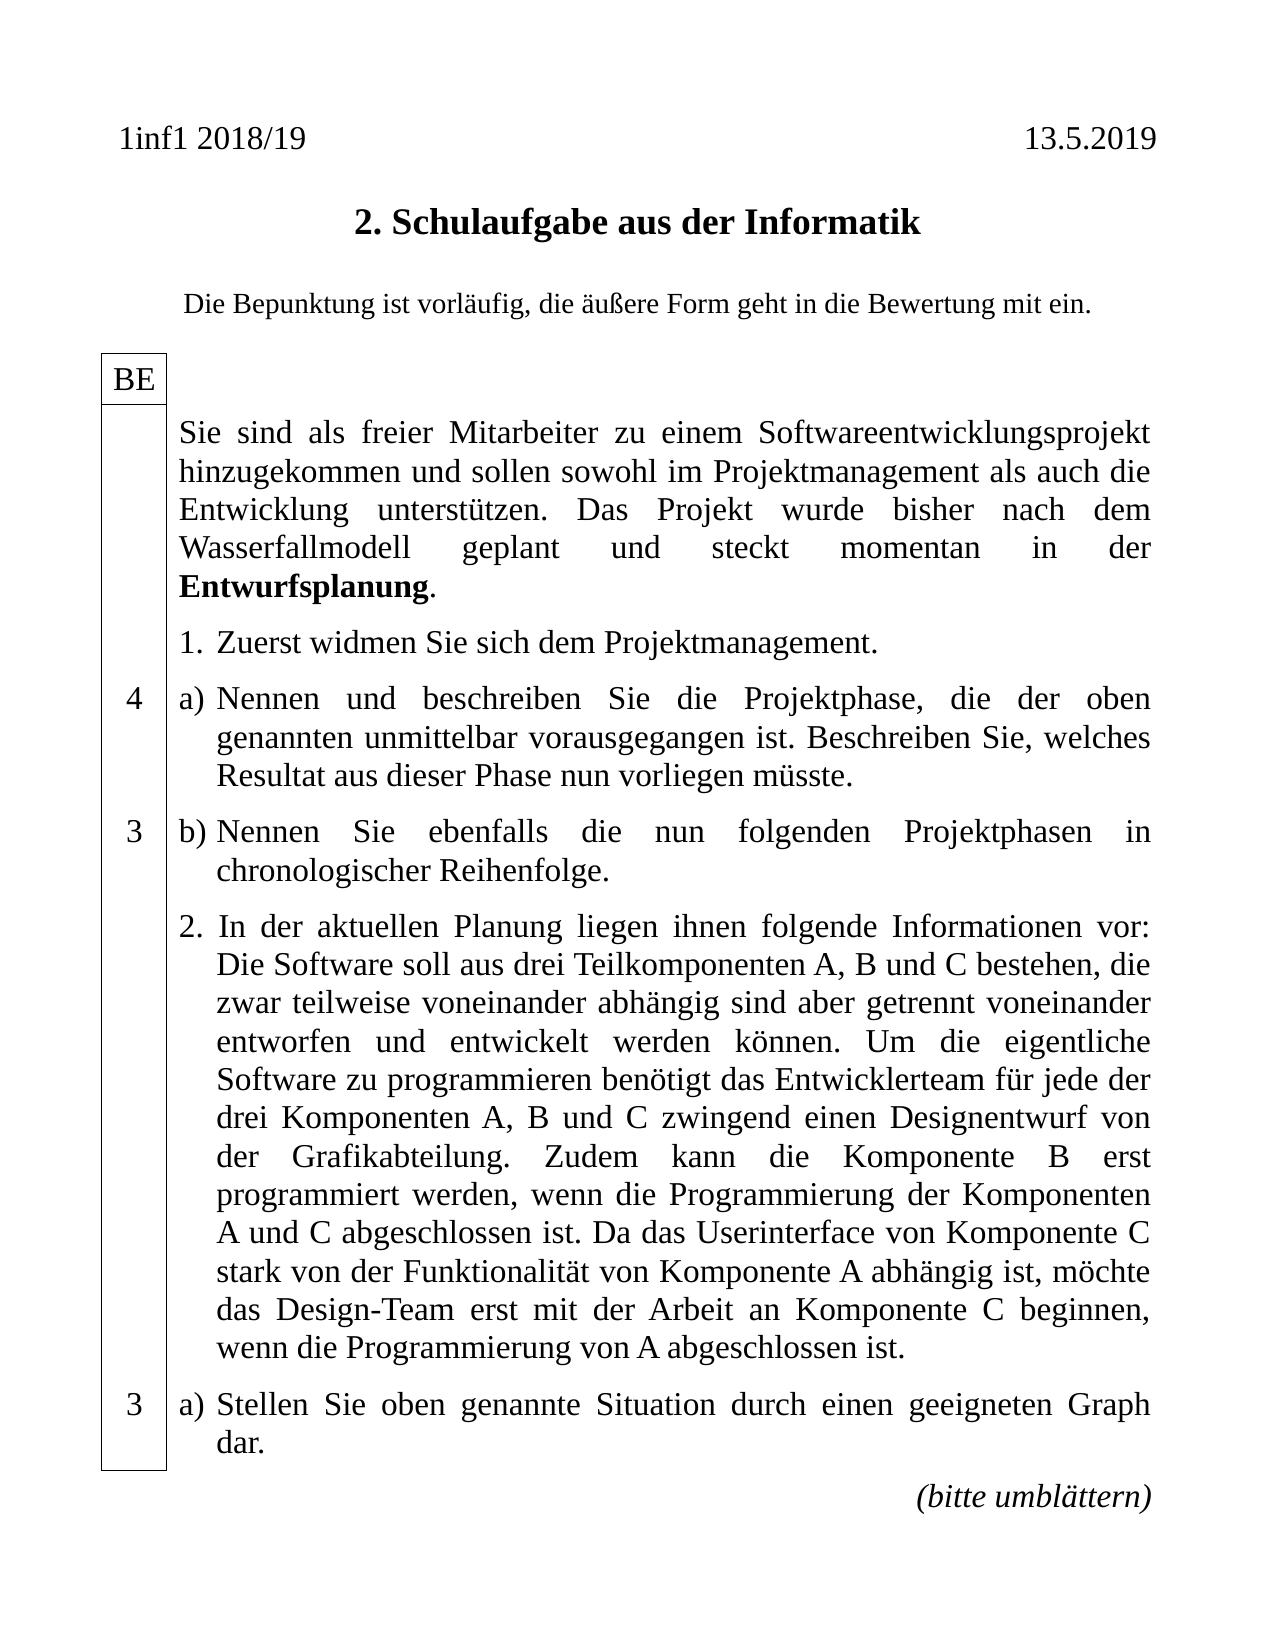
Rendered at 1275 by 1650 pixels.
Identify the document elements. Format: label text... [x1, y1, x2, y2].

table_header BE [102, 354, 166, 404]
table_cell b) Nennen Sie ebenfalls die nun folgenden Projektphasen in chronologischer Reihenfolge. [167, 803, 1161, 897]
table_header [167, 353, 1161, 404]
table_cell Sie sind als freier Mitarbeiter zu einem Softwareentwicklungsprojekt hinzugekommen und sollen sowohl im Projektmanagement als auch die Entwicklung unterstützen. Das Projekt wurde bisher nach dem Wasserfallmodell geplant und steckt momentan in der Entwurfsplanung. [167, 404, 1161, 613]
table_cell a) Stellen Sie oben genannte Situation durch einen geeigneten Graph dar. [167, 1375, 1161, 1469]
table_cell a) Nennen und beschreiben Sie die Projektphase, die der oben genannten unmittelbar vorausgegangen ist. Beschreiben Sie, welches Resultat aus dieser Phase nun vorliegen müsste. [167, 670, 1161, 802]
table_cell [102, 897, 166, 1375]
text 1inf1 2018/19 13.5.2019 [118, 118, 1157, 156]
text Die Bepunktung ist vorläufig, die äußere Form geht in die Bewertung mit ein. [118, 286, 1157, 319]
table_cell [102, 1471, 167, 1520]
table_cell 3 [102, 803, 166, 897]
table_cell [102, 405, 166, 613]
table_cell 3 [102, 1375, 166, 1469]
table_cell 4 [102, 670, 166, 802]
table_cell 2. In der aktuellen Planung liegen ihnen folgende Informationen vor: Die Software soll aus drei Teilkomponenten A, B und C bestehen, die zwar teilweise voneinander abhängig sind aber getrennt voneinander entworfen und entwickelt werden können. Um die eigentliche Software zu programmieren benötigt das Entwicklerteam für jede der drei Komponenten A, B und C zwingend einen Designentwurf von der Grafikabteilung. Zudem kann die Komponente B erst programmiert werden, wenn die Programmierung der Komponenten A und C abgeschlossen ist. Da das Userinterface von Komponente C stark von der Funktionalität von Komponente A abhängig ist, möchte das Design-Team erst mit der Arbeit an Komponente C beginnen, wenn die Programmierung von A abgeschlossen ist. [167, 897, 1161, 1375]
table_cell (bitte umblättern) [167, 1470, 1161, 1520]
text 2. Schulaufgabe aus der Informatik [118, 199, 1157, 243]
table_cell [102, 613, 166, 669]
table_cell 1. Zuerst widmen Sie sich dem Projektmanagement. [167, 613, 1161, 669]
